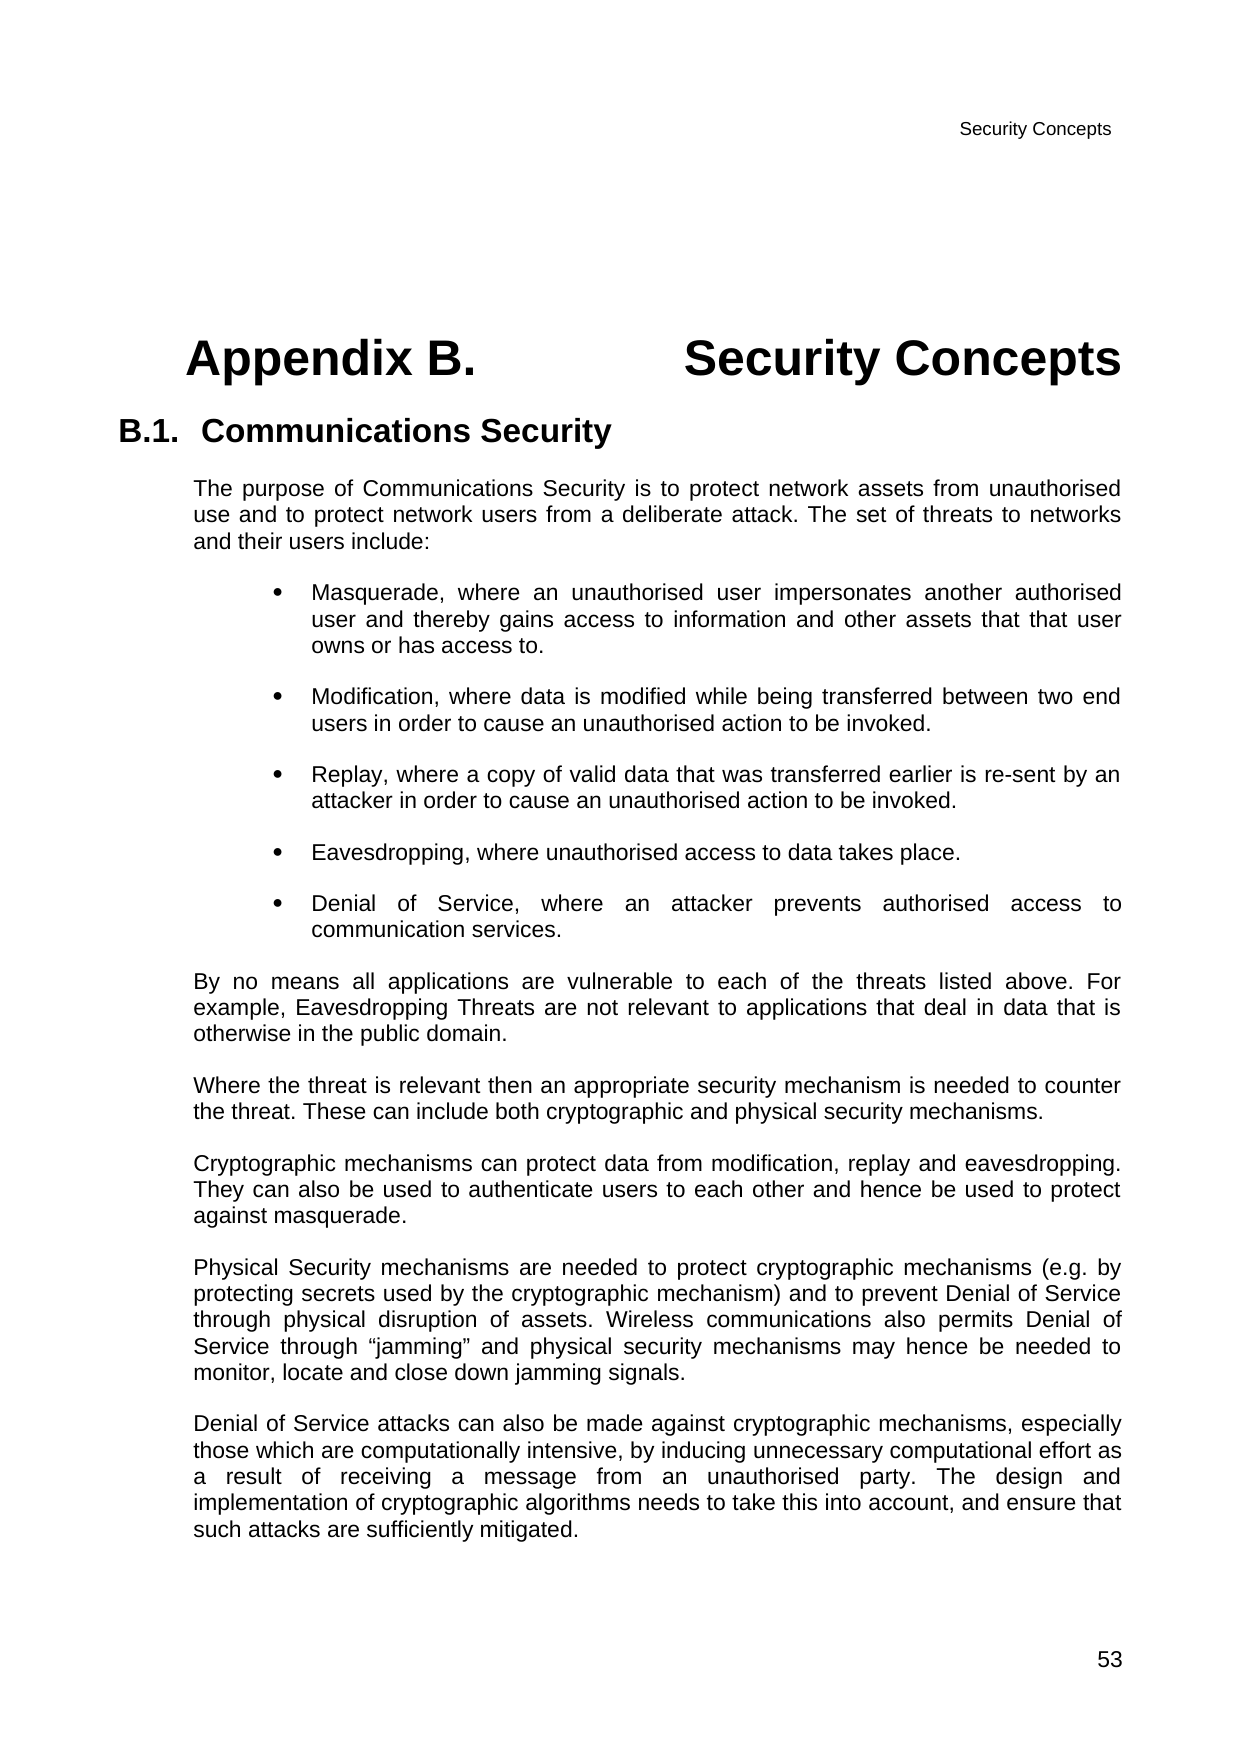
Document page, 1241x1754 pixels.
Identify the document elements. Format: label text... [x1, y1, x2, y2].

text Denial of Service attacks can also be made against cryptographic mechanisms, especially those which are computationally intensive, by inducing unnecessary computational effort as a result of receiving a message from an unauthorised party. The design and implementation of cryptographic algorithms needs to take this into account, and ensure that such attacks are sufficiently mitigated. [193, 1410, 1122, 1542]
text Where the threat is relevant then an appropriate security mechanism is needed to counter the threat. These can include both cryptographic and physical security mechanisms. [193, 1072, 1122, 1124]
text The purpose of Communications Security is to protect network assets from unauthorised use and to protect network users from a deliberate attack. The set of threats to networks and their users include: [193, 475, 1122, 554]
subtitle Communications Security [118, 411, 1122, 449]
text Cryptographic mechanisms can protect data from modification, replay and eavesdropping. They can also be used to authenticate users to each other and hence be used to protect against masquerade. [193, 1149, 1122, 1228]
list Modification, where data is modified while being transferred between two end users in order to cause an unauthorised action to be invoked. [274, 683, 1122, 736]
text By no means all applications are vulnerable to each of the threats listed above. For example, Eavesdropping Threats are not relevant to applications that deal in data that is otherwise in the public domain. [193, 968, 1122, 1047]
list Denial of Service, where an attacker prevents authorised access to communication services. [274, 890, 1122, 943]
list Replay, where a copy of valid data that was transferred earlier is re-sent by an attacker in order to cause an unauthorised action to be invoked. [274, 761, 1122, 814]
text Physical Security mechanisms are needed to protect cryptographic mechanisms (e.g. by protecting secrets used by the cryptographic mechanism) and to prevent Denial of Service through physical disruption of assets. Wireless communications also permits Denial of Service through “jamming” and physical security mechanisms may hence be needed to monitor, locate and close down jamming signals. [193, 1253, 1122, 1385]
list Masquerade, where an unauthorised user impersonates another authorised user and thereby gains access to information and other assets that that user owns or has access to. [274, 579, 1122, 658]
subtitle Security Concepts [118, 328, 1122, 386]
list Eavesdropping, where unauthorised access to data takes place. [274, 839, 1122, 865]
